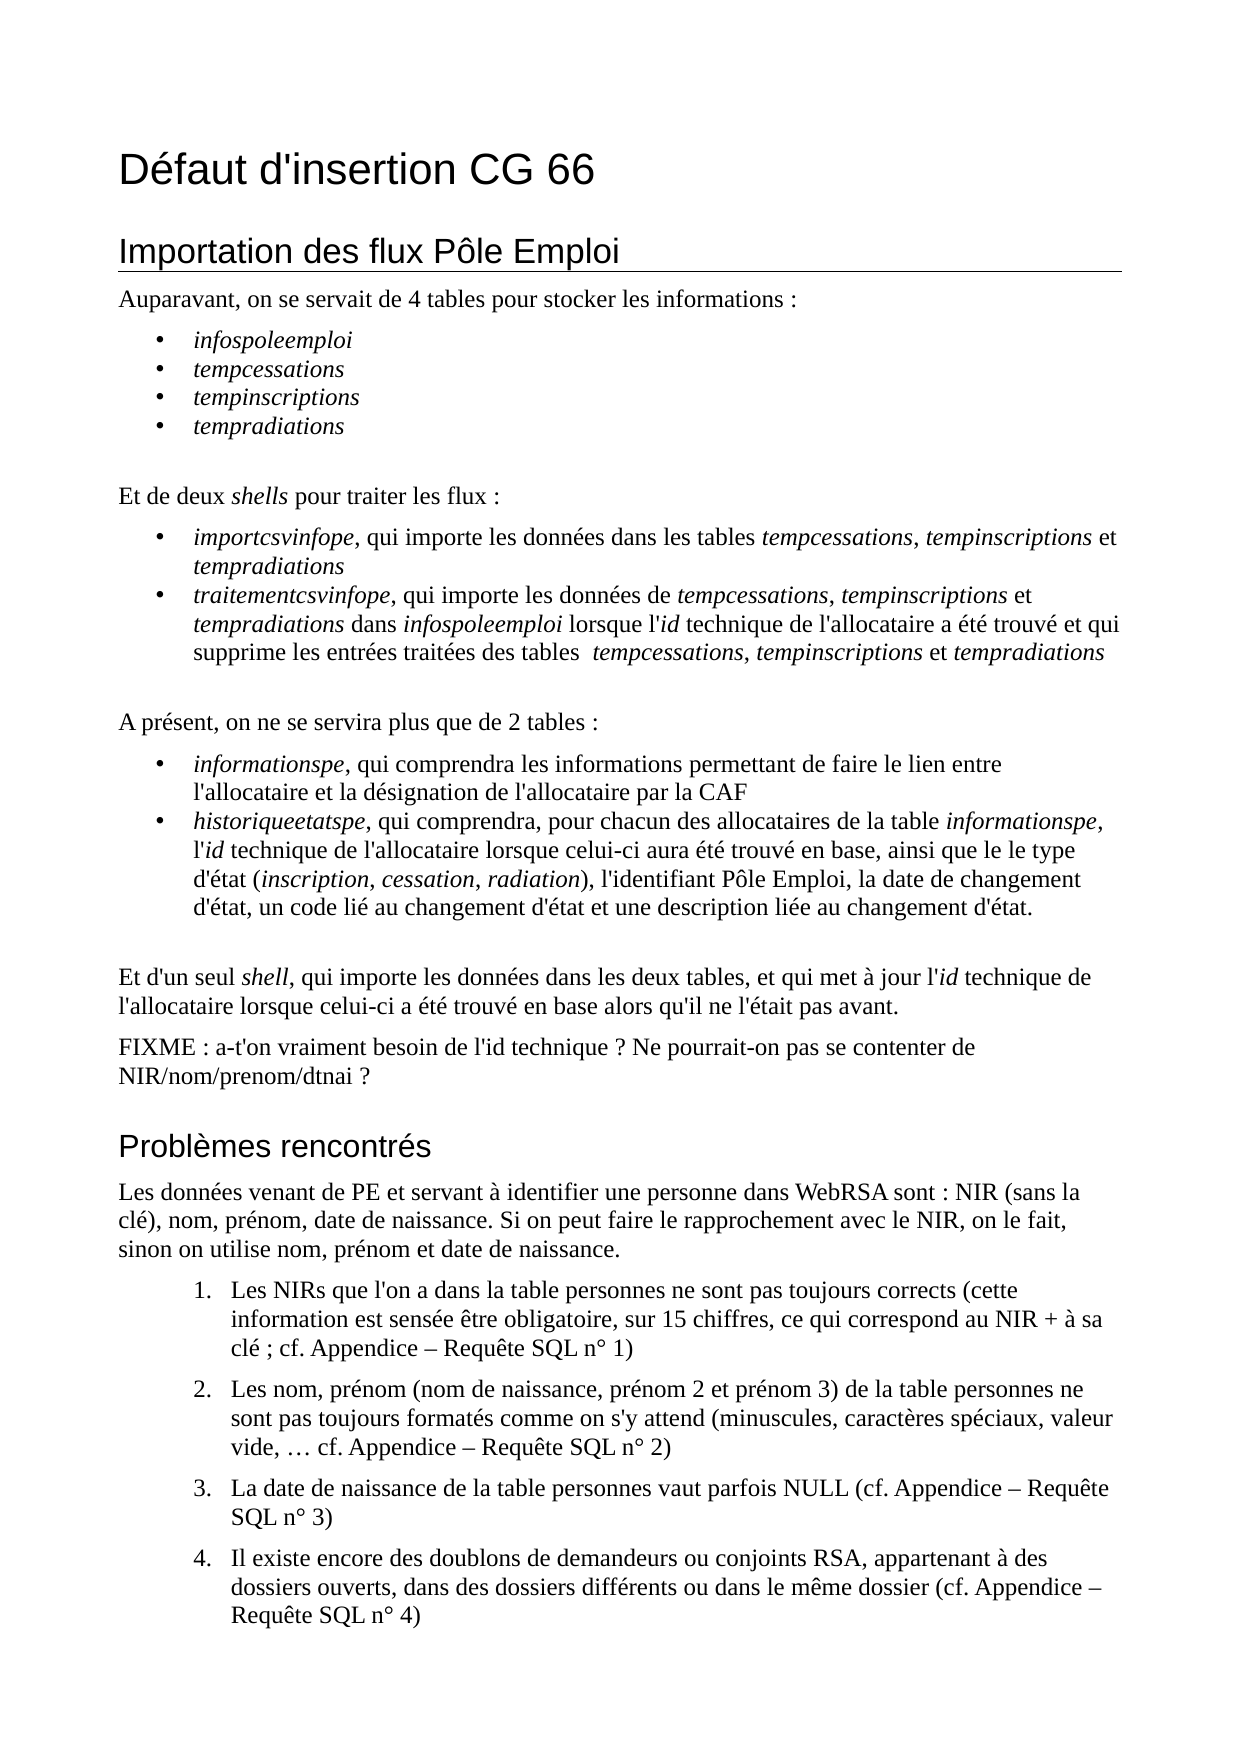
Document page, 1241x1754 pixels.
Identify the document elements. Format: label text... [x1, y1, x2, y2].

list traitementcsvinfope, qui importe les données de tempcessations, tempinscriptions et tempradiations dans infospoleemploi lorsque l'id technique de l'allocataire a été trouvé et qui supprime les entrées traitées des tables tempcessations, tempinscriptions et tempradiations [156, 580, 1122, 666]
list La date de naissance de la table personnes vaut parfois NULL (cf. Appendice – Requête SQL n° 3) [193, 1473, 1122, 1531]
list tempcessations [156, 354, 1122, 382]
subtitle Défaut d'insertion CG 66 [118, 143, 1122, 193]
list Il existe encore des doublons de demandeurs ou conjoints RSA, appartenant à des dossiers ouverts, dans des dossiers différents ou dans le même dossier (cf. Appendice – Requête SQL n° 4) [193, 1543, 1122, 1629]
text Et d'un seul shell, qui importe les données dans les deux tables, et qui met à jour l'id technique de l'allocataire lorsque celui-ci a été trouvé en base alors qu'il ne l'était pas avant. [118, 962, 1122, 1020]
text Les données venant de PE et servant à identifier une personne dans WebRSA sont : NIR (sans la clé), nom, prénom, date de naissance. Si on peut faire le rapprochement avec le NIR, on le fait, sinon on utilise nom, prénom et date de naissance. [118, 1177, 1122, 1263]
list Les NIRs que l'on a dans la table personnes ne sont pas toujours corrects (cette information est sensée être obligatoire, sur 15 chiffres, ce qui correspond au NIR + à sa clé ; cf. Appendice – Requête SQL n° 1) [193, 1276, 1122, 1362]
subtitle Importation des flux Pôle Emploi [118, 231, 1122, 271]
list historiqueetatspe, qui comprendra, pour chacun des allocataires de la table informationspe, l'id technique de l'allocataire lorsque celui-ci aura été trouvé en base, ainsi que le le type d'état (inscription, cessation, radiation), l'identifiant Pôle Emploi, la date de changement d'état, un code lié au changement d'état et une description liée au changement d'état. [156, 806, 1122, 921]
subtitle Problèmes rencontrés [118, 1127, 1122, 1164]
list tempinscriptions [156, 382, 1122, 411]
text Et de deux shells pour traiter les flux : [118, 481, 1122, 510]
text FIXME : a-t'on vraiment besoin de l'id technique ? Ne pourrait-on pas se contenter de NIR/nom/prenom/dtnai ? [118, 1032, 1122, 1090]
list importcsvinfope, qui importe les données dans les tables tempcessations, tempinscriptions et tempradiations [156, 522, 1122, 580]
list tempradiations [156, 411, 1122, 440]
list informationspe, qui comprendra les informations permettant de faire le lien entre l'allocataire et la désignation de l'allocataire par la CAF [156, 749, 1122, 806]
list Les nom, prénom (nom de naissance, prénom 2 et prénom 3) de la table personnes ne sont pas toujours formatés comme on s'y attend (minuscules, caractères spéciaux, valeur vide, … cf. Appendice – Requête SQL n° 2) [193, 1374, 1122, 1461]
text Auparavant, on se servait de 4 tables pour stocker les informations : [118, 284, 1122, 312]
list infospoleemploi [156, 325, 1122, 354]
text A présent, on ne se servira plus que de 2 tables : [118, 707, 1122, 736]
